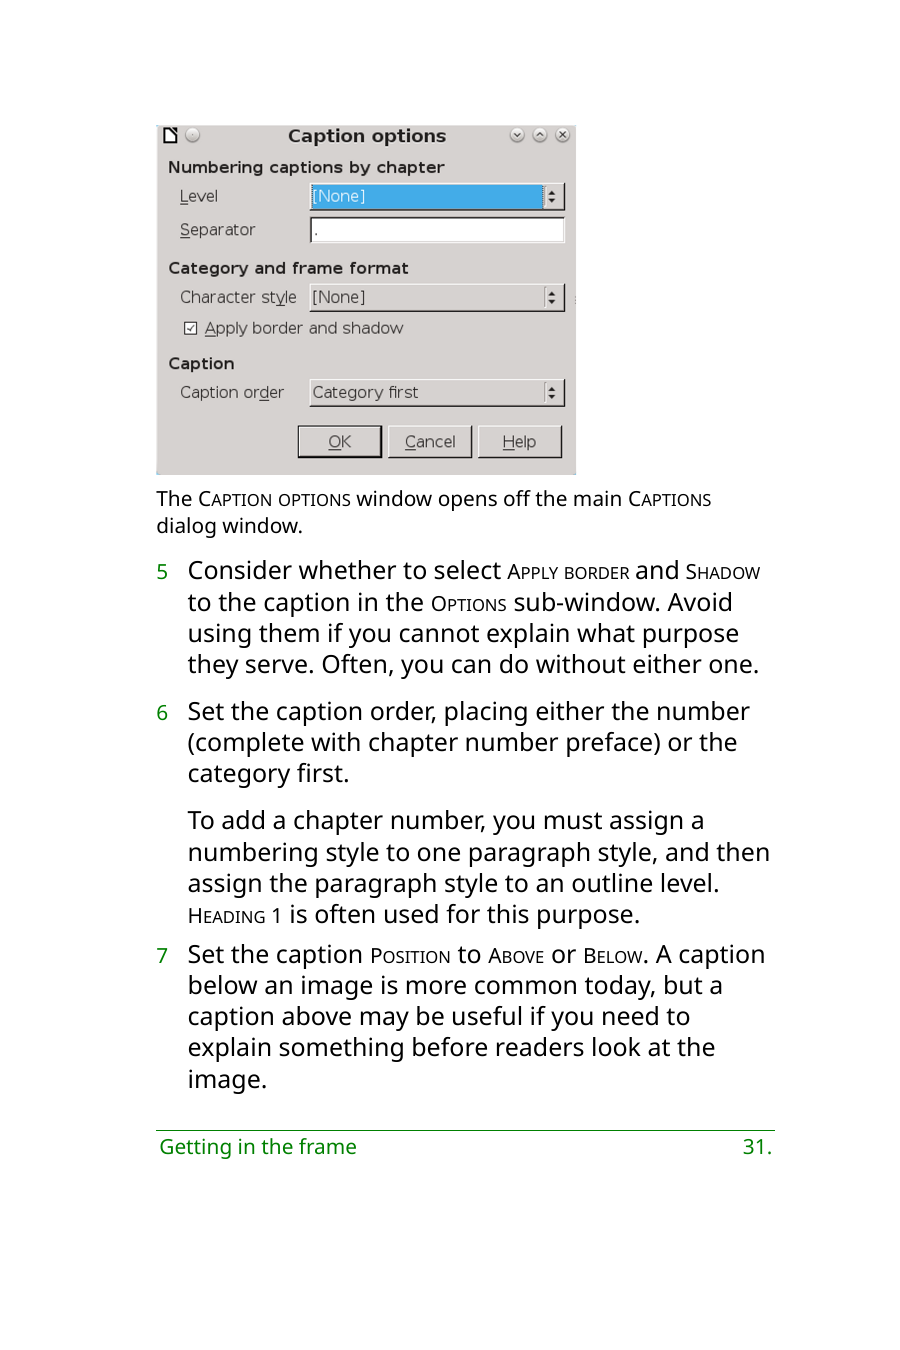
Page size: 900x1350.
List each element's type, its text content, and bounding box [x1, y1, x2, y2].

table_cell The Caption options window opens off the main Captions dialog window. [156, 477, 775, 539]
table_header [156, 125, 775, 477]
list Consider whether to select Apply border and Shadow to the caption in the Options sub-window. Avoid using them if you cannot explain what purpose they serve. Often, you can do without either one. [156, 555, 775, 680]
text To add a chapter number, you must assign a numbering style to one paragraph style, and then assign the paragraph style to an outline level. Heading 1 is often used for this purpose. [187, 805, 775, 930]
list Set the caption Position to Above or Below. A caption below an image is more common today, but a caption above may be useful if you need to explain something before readers look at the image. [156, 938, 775, 1094]
picture [156, 125, 577, 475]
list Set the caption order, placing either the number (complete with chapter number preface) or the category first. [156, 695, 775, 789]
